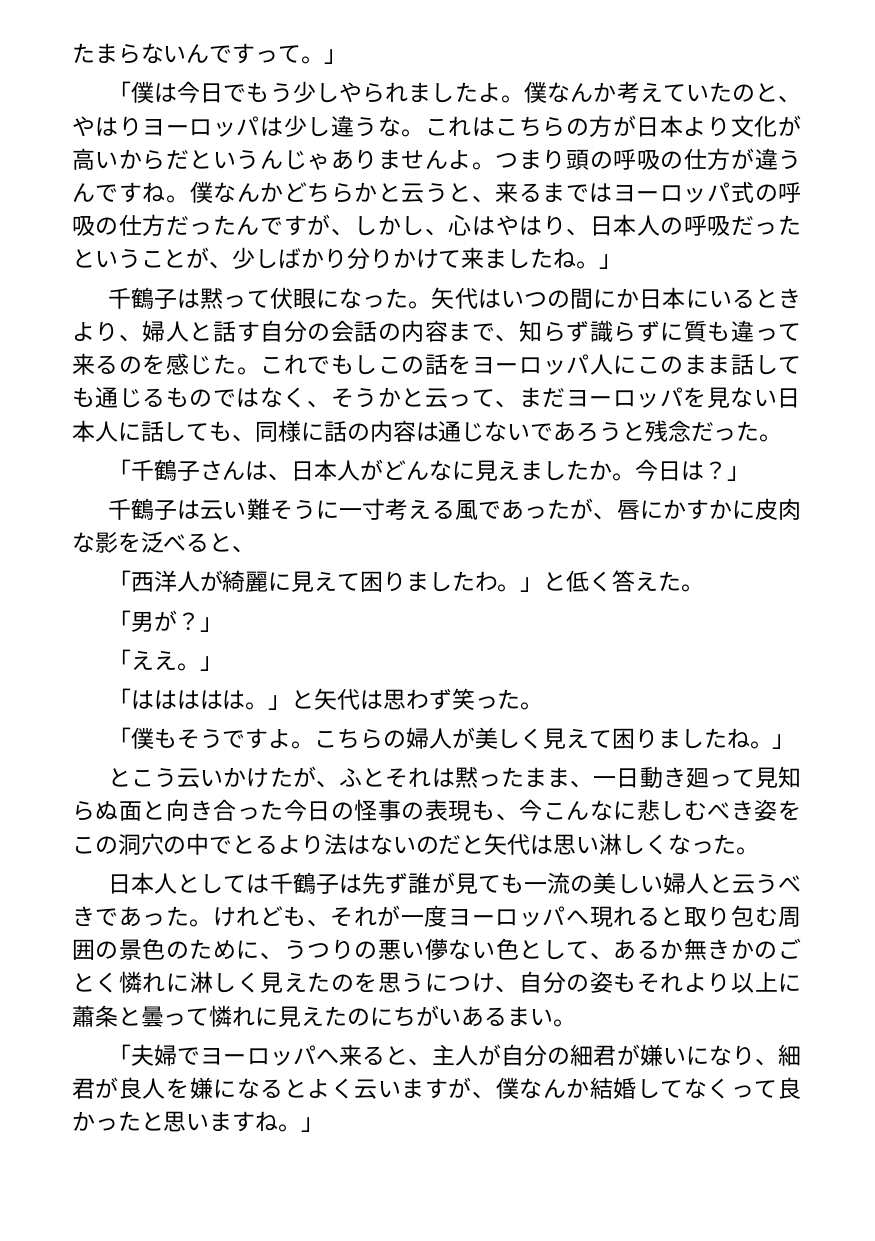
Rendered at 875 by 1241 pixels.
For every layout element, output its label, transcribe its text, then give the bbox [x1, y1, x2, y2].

text 「男が？」 [72, 603, 802, 637]
text 「千鶴子さんは、日本人がどんなに見えましたか。今日は？」 [72, 453, 802, 486]
text 「ええ。」 [72, 642, 802, 676]
text 千鶴子は云い難そうに一寸考える風であったが、唇にかすかに皮肉な影を泛べると、 [72, 492, 802, 558]
text 日本人としては千鶴子は先ず誰が見ても一流の美しい婦人と云うべきであった。けれども、それが一度ヨーロッパへ現れると取り包む周囲の景色のために、うつりの悪い儚ない色として、あるか無きかのごとく憐れに淋しく見えたのを思うにつけ、自分の姿もそれより以上に蕭条と曇って憐れに見えたのにちがいあるまい。 [72, 866, 802, 1032]
text 「ははははは。」と矢代は思わず笑った。 [72, 682, 802, 715]
text 「夫婦でヨーロッパへ来ると、主人が自分の細君が嫌いになり、細君が良人を嫌になるとよく云いますが、僕なんか結婚してなくって良かったと思いますね。」 [72, 1038, 802, 1137]
text とこう云いかけたが、ふとそれは黙ったまま、一日動き廻って見知らぬ面と向き合った今日の怪事の表現も、今こんなに悲しむべき姿をこの洞穴の中でとるより法はないのだと矢代は思い淋しくなった。 [72, 760, 802, 860]
text たまらないんですって。」 [72, 36, 802, 69]
text 千鶴子は黙って伏眼になった。矢代はいつの間にか日本にいるときより、婦人と話す自分の会話の内容まで、知らず識らずに質も違って来るのを感じた。これでもしこの話をヨーロッパ人にこのまま話しても通じるものではなく、そうかと云って、まだヨーロッパを見ない日本人に話しても、同様に話の内容は通じないであろうと残念だった。 [72, 281, 802, 447]
text 「僕もそうですよ。こちらの婦人が美しく見えて困りましたね。」 [72, 721, 802, 754]
text 「西洋人が綺麗に見えて困りましたわ。」と低く答えた。 [72, 564, 802, 597]
text 「僕は今日でもう少しやられましたよ。僕なんか考えていたのと、やはりヨーロッパは少し違うな。これはこちらの方が日本より文化が高いからだというんじゃありませんよ。つまり頭の呼吸の仕方が違うんですね。僕なんかどちらかと云うと、来るまではヨーロッパ式の呼吸の仕方だったんですが、しかし、心はやはり、日本人の呼吸だったということが、少しばかり分りかけて来ましたね。」 [72, 75, 802, 274]
